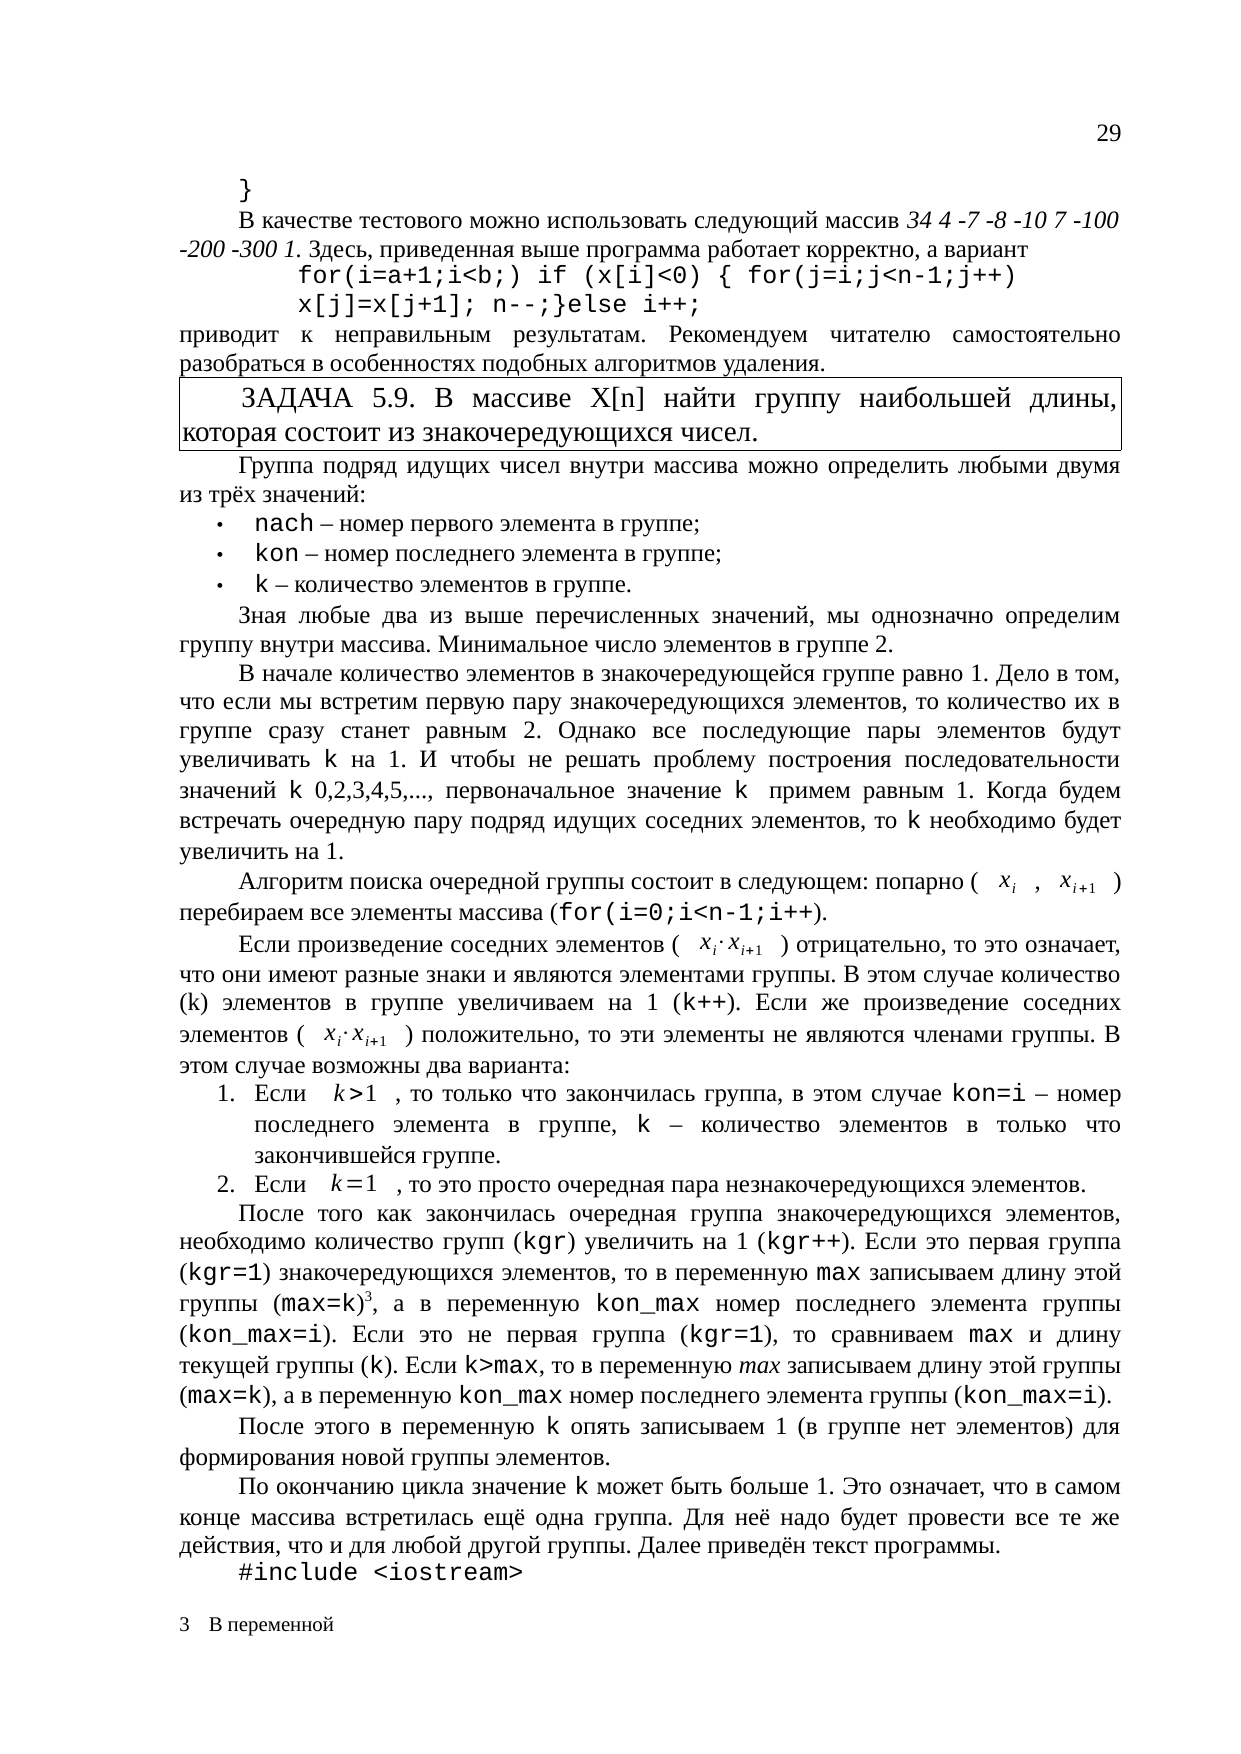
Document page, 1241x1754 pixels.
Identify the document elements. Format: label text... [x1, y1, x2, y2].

list kon – номер последнего элемента в группе; [217, 538, 1121, 569]
text Зная любые два из выше перечисленных значений, мы однозначно определим группу внутри массива. Минимальное число элементов в группе 2. [179, 600, 1121, 658]
text В начале количество элементов в знакочередующейся группе равно 1. Дело в том, что если мы встретим первую пару знакочередующихся элементов, то количество их в группе сразу станет равным 2. Однако все последующие пары элементов будут увеличивать k на 1. И чтобы не решать проблему построения последовательности значений k 0,2,3,4,5,..., первоначальное значение k примем равным 1. Когда будем встречать очередную пару подряд идущих соседних элементов, то k необходимо будет увеличить на 1. [179, 658, 1121, 865]
text #include <iostream> [238, 1559, 1121, 1588]
text Если произведение соседних элементов () отрицательно, то это означает, что они имеют разные знаки и являются элементами группы. В этом случае количество (k) элементов в группе увеличиваем на 1 (k++). Если же произведение соседних элементов () положительно, то эти элементы не являются членами группы. В этом случае возможны два варианта: [179, 927, 1121, 1078]
list Если , то это просто очередная пара незнакочередующихся элементов. [217, 1169, 1121, 1198]
text Алгоритм поиска очередной группы состоит в следующем: попарно (,) перебираем все элементы массива (for(i=0;i<n-1;i++). [179, 865, 1121, 927]
text } [238, 177, 1121, 205]
text В переменной [179, 1612, 1121, 1636]
text ЗАДАЧА 5.9. В массиве X[n] найти группу наибольшей длины, которая состоит из знакочередующихся чисел. [180, 378, 1121, 450]
text По окончанию цикла значение k может быть больше 1. Это означает, что в самом конце массива встретилась ещё одна группа. Для неё надо будет провести все те же действия, что и для любой другой группы. Далее приведён текст программы. [179, 1471, 1121, 1559]
text Группа подряд идущих чисел внутри массива можно определить любыми двумя из трёх значений: [179, 451, 1121, 508]
list nach – номер первого элемента в группе; [217, 508, 1121, 538]
list k – количество элементов в группе. [217, 569, 1121, 600]
text После этого в переменную k опять записываем 1 (в группе нет элементов) для формирования новой группы элементов. [179, 1411, 1121, 1471]
text В качестве тестового можно использовать следующий массив 34 4 -7 -8 -10 7 -100 -200 -300 1. Здесь, приведенная выше программа работает корректно, а вариант [179, 205, 1121, 263]
list Если , то только что закончилась группа, в этом случае kon=i – номер последнего элемента в группе, k – количество элементов в только что закончившейся группе. [217, 1078, 1121, 1169]
text После того как закончилась очередная группа знакочередующихся элементов, необходимо количество групп (kgr) увеличить на 1 (kgr++). Если это первая группа (kgr=1) знакочередующихся элементов, то в переменную max записываем длину этой группы (max=k), а в переменную kon_max номер последнего элемента группы (kon_max=i). Если это не первая группа (kgr=1), то сравниваем max и длину текущей группы (k). Если k>max, то в переменную max записываем длину этой группы (max=k), а в переменную kon_max номер последнего элемента группы (kon_max=i). [179, 1198, 1121, 1411]
text for(i=a+1;i<b;) if (x[i]<0) { for(j=i;j<n-1;j++) x[j]=x[j+1]; n--;}else i++; [238, 263, 1121, 319]
text приводит к неправильным результатам. Рекомендуем читателю самостоятельно разобраться в особенностях подобных алгоритмов удаления. [179, 319, 1121, 377]
